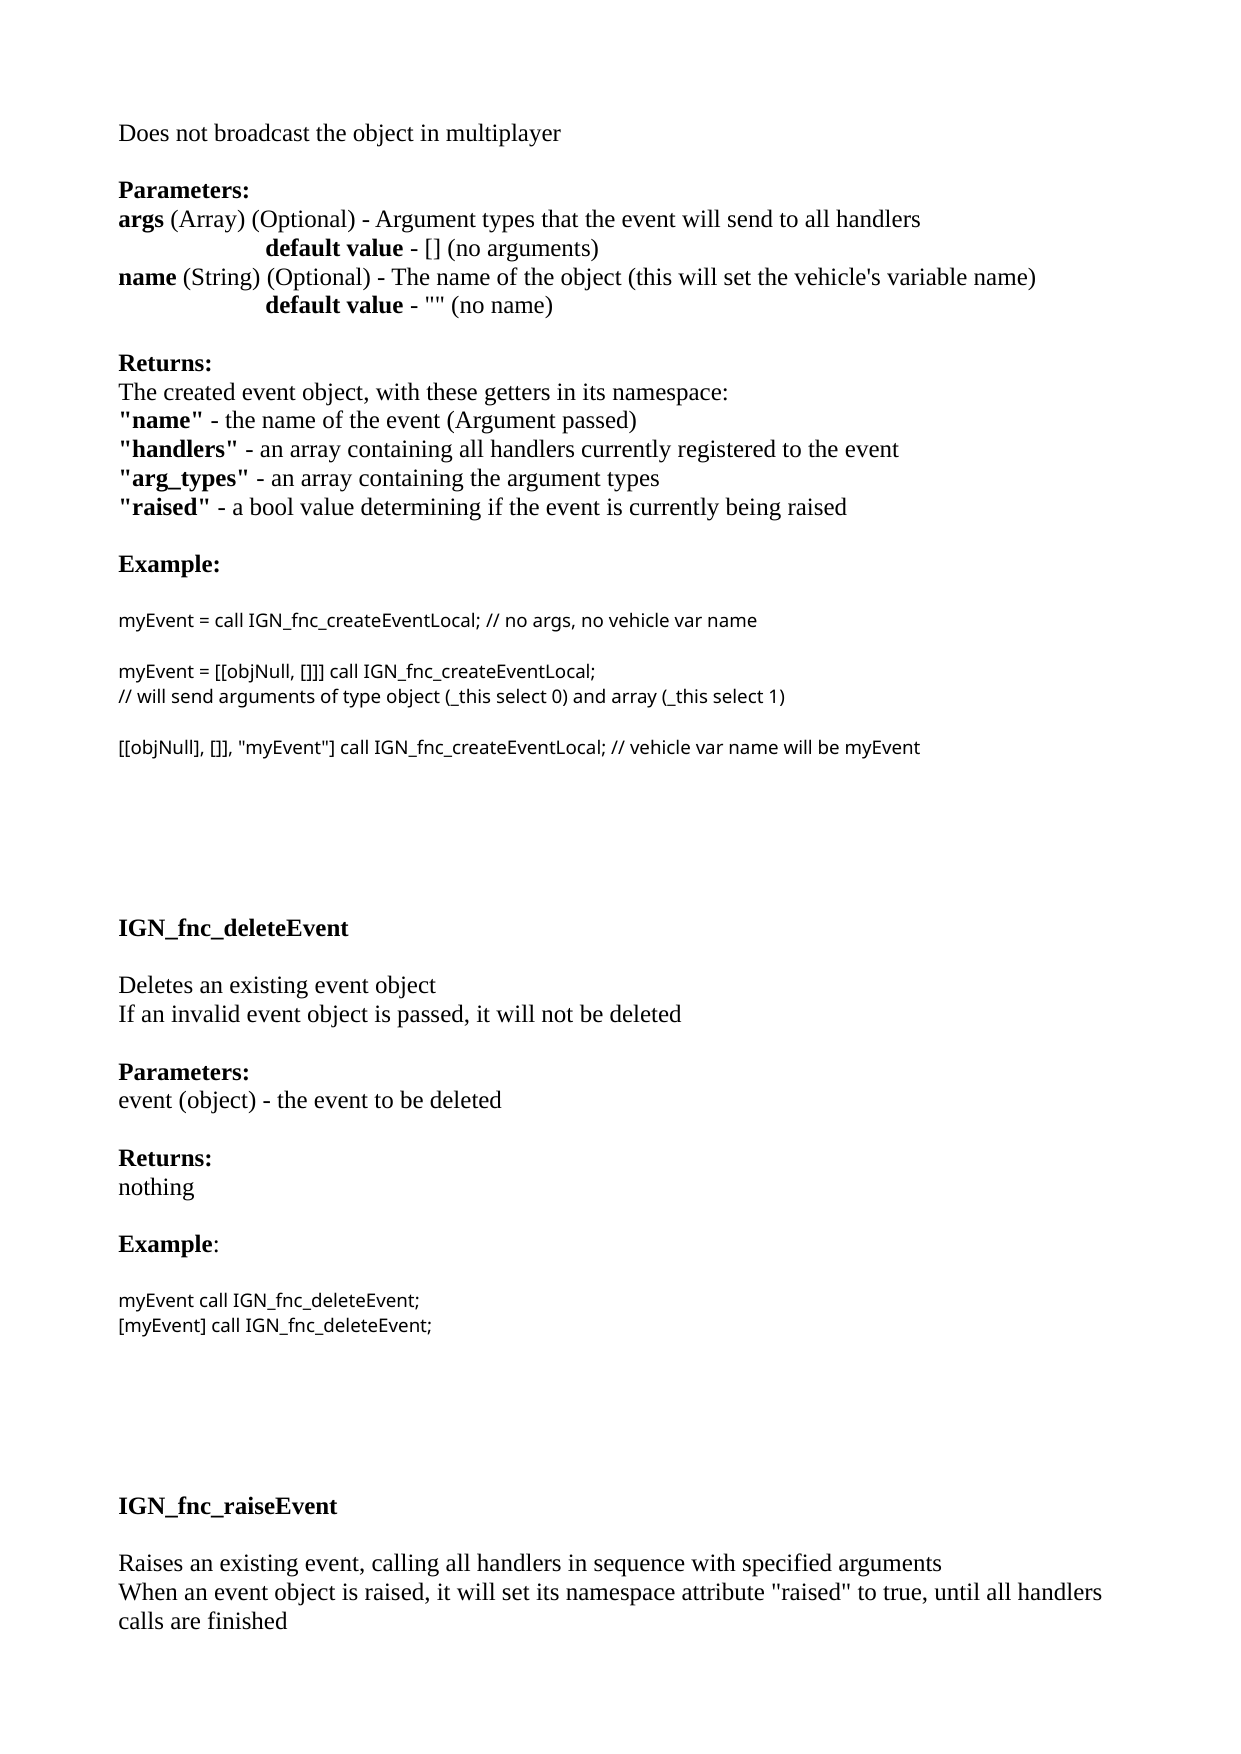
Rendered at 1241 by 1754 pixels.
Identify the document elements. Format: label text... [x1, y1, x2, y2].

text nothing [118, 1172, 1122, 1201]
text event (object) - the event to be deleted [118, 1086, 1122, 1114]
text "name" - the name of the event (Argument passed) [118, 406, 1122, 434]
text myEvent call IGN_fnc_deleteEvent; [118, 1287, 1122, 1312]
text Example: [118, 549, 1122, 578]
text [[objNull], []], "myEvent"] call IGN_fnc_createEventLocal; // vehicle var name will be myEvent [118, 734, 1122, 760]
text "arg_types" - an array containing the argument types [118, 463, 1122, 492]
text default value - "" (no name) [118, 291, 1122, 319]
text myEvent = [[objNull, []]] call IGN_fnc_createEventLocal; [118, 658, 1122, 683]
text Parameters: [118, 1057, 1122, 1086]
text Deletes an existing event object [118, 971, 1122, 999]
text The created event object, with these getters in its namespace: [118, 377, 1122, 406]
text IGN_fnc_raiseEvent [118, 1491, 1122, 1520]
text "raised" - a bool value determining if the event is currently being raised [118, 492, 1122, 521]
text args (Array) (Optional) - Argument types that the event will send to all handlers [118, 204, 1122, 233]
text Parameters: [118, 176, 1122, 204]
text default value - [] (no arguments) [118, 233, 1122, 262]
text IGN_fnc_deleteEvent [118, 913, 1122, 942]
text If an invalid event object is passed, it will not be deleted [118, 999, 1122, 1028]
text Example: [118, 1229, 1122, 1258]
text name (String) (Optional) - The name of the object (this will set the vehicle's variable name) [118, 262, 1122, 291]
text Does not broadcast the object in multiplayer [118, 118, 1122, 147]
text [myEvent] call IGN_fnc_deleteEvent; [118, 1312, 1122, 1338]
text // will send arguments of type object (_this select 0) and array (_this select 1) [118, 683, 1122, 709]
text Returns: [118, 348, 1122, 377]
text "handlers" - an array containing all handlers currently registered to the event [118, 434, 1122, 463]
text Returns: [118, 1143, 1122, 1172]
text When an event object is raised, it will set its namespace attribute "raised" to true, until all handlers calls are finished [118, 1577, 1122, 1635]
text Raises an existing event, calling all handlers in sequence with specified arguments [118, 1548, 1122, 1577]
text myEvent = call IGN_fnc_createEventLocal; // no args, no vehicle var name [118, 607, 1122, 632]
